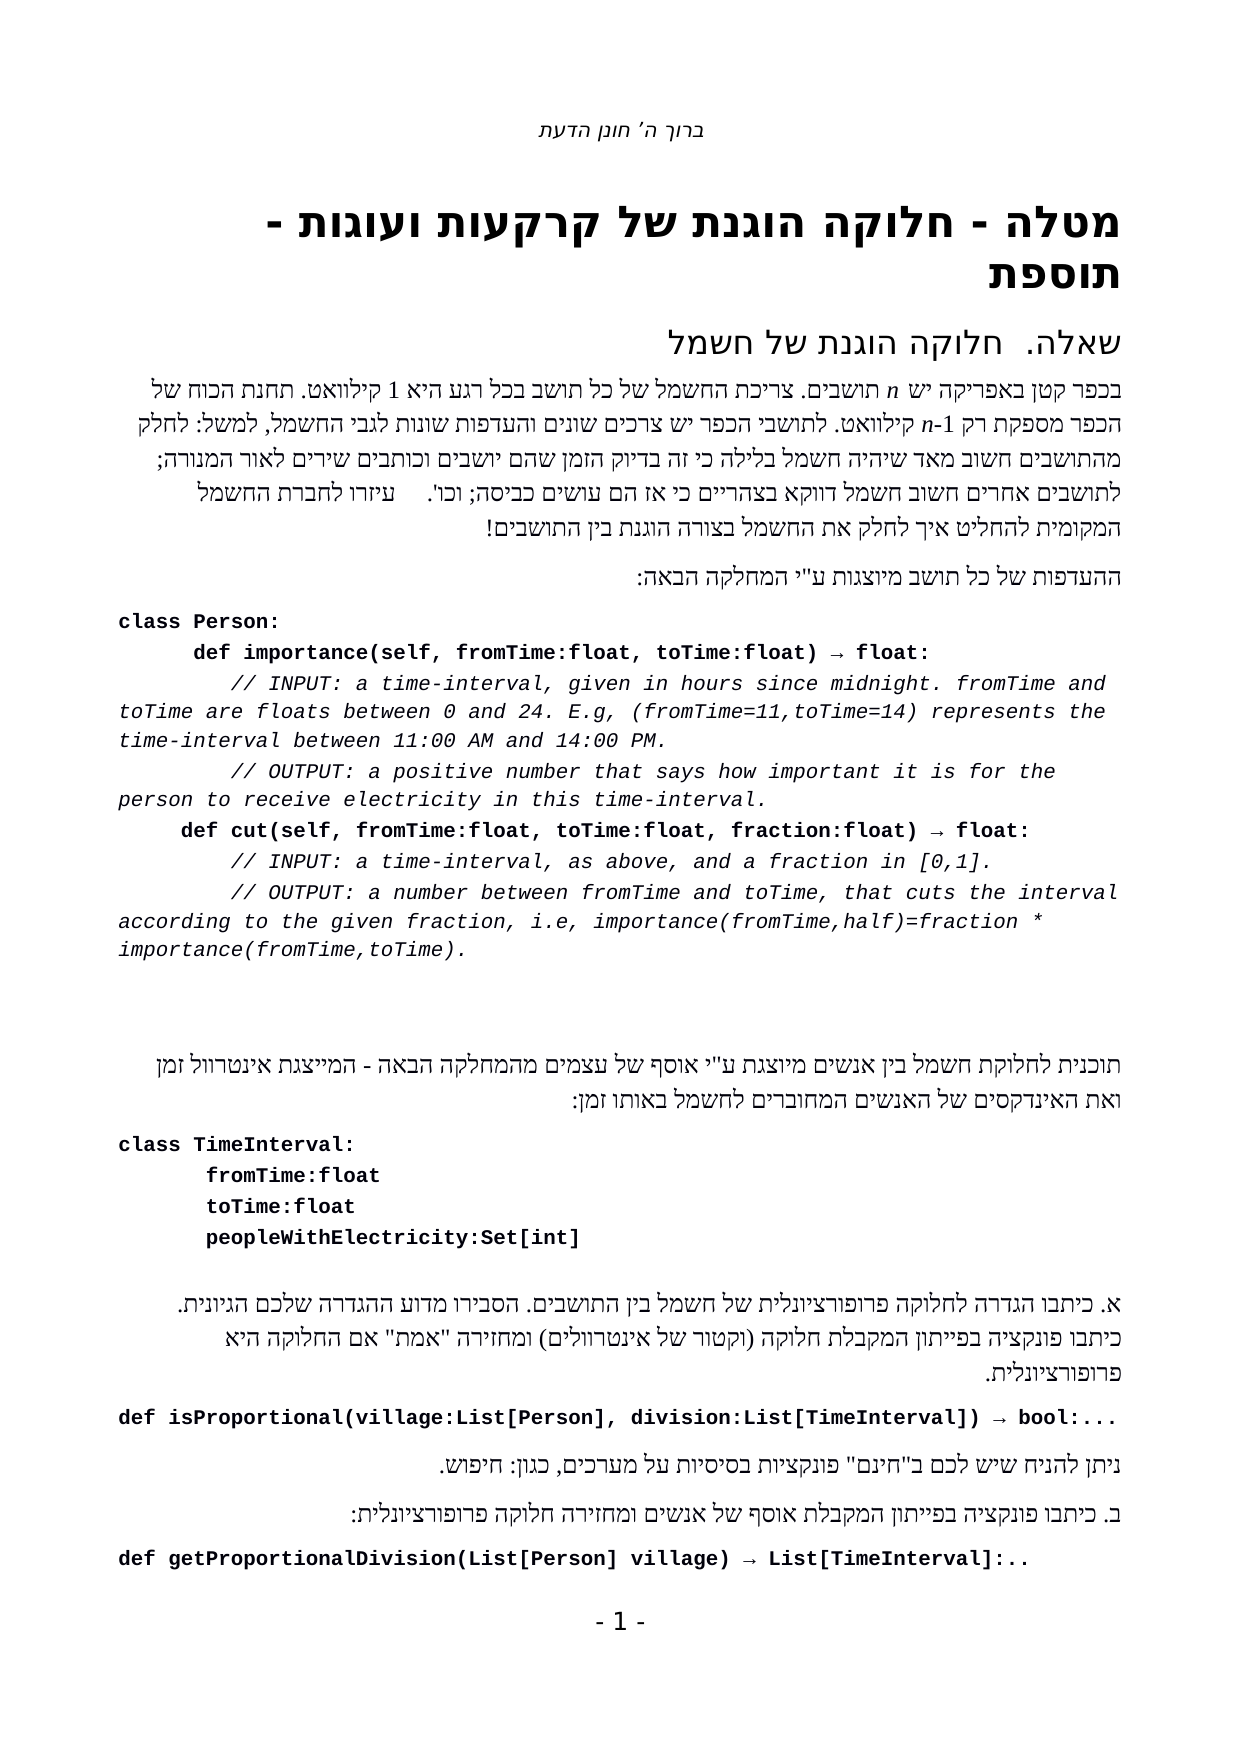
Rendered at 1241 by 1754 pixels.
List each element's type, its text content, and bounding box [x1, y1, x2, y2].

text // OUTPUT: a positive number that says how important it is for the person to receive electricity in this time-interval. [118, 761, 1122, 813]
text תוכנית לחלוקת חשמל בין אנשים מיוצגת ע"י אוסף של עצמים מהמחלקה הבאה - המייצגת אינטרוול זמן ואת האינדקסים של האנשים המחוברים לחשמל באותו זמן: [118, 1050, 1122, 1113]
subtitle שאלה. חלוקה הוגנת של חשמל [118, 324, 1122, 363]
text class Person: [118, 611, 1122, 635]
text fromTime:float [118, 1165, 1122, 1188]
text ניתן להניח שיש לכם ב"חינם" פונקציות בסיסיות על מערכים, כגון: חיפוש. [118, 1450, 1122, 1479]
text בכפר קטן באפריקה יש n תושבים. צריכת החשמל של כל תושב בכל רגע היא 1 קילוואט. תחנת הכוח של הכפר מספקת רק n-1 קילוואט. לתושבי הכפר יש צרכים שונים והעדפות שונות לגבי החשמל, למשל: לחלק מהתושבים חשוב מאד שיהיה חשמל בלילה כי זה בדיוק הזמן שהם יושבים וכותבים שירים לאור המנורה; לתושבים אחרים חשוב חשמל דווקא בצהריים כי אז הם עושים כביסה; וכו'. עיזרו לחברת החשמל המקומית להחליט איך לחלק את החשמל בצורה הוגנת בין התושבים! [118, 375, 1122, 542]
text // INPUT: a time-interval, as above, and a fraction in [0,1]. [118, 851, 1122, 875]
text def isProportional(village:List[Person], division:List[TimeInterval]) → bool:... [118, 1407, 1122, 1431]
text toTime:float [118, 1196, 1122, 1219]
text א. כיתבו הגדרה לחלוקה פרופורציונלית של חשמל בין התושבים. הסבירו מדוע ההגדרה שלכם הגיונית. כיתבו פונקציה בפייתון המקבלת חלוקה (וקטור של אינטרוולים) ומחזירה "אמת" אם החלוקה היא פרופורציונלית. [118, 1289, 1122, 1387]
text // OUTPUT: a number between fromTime and toTime, that cuts the interval according to the given fraction, i.e, importance(fromTime,half)=fraction * importance(fromTime,toTime). [118, 882, 1122, 963]
text peopleWithElectricity:Set[int] [118, 1227, 1122, 1251]
text class TimeInterval: [118, 1134, 1122, 1157]
text def importance(self, fromTime:float, toTime:float) → float: [118, 642, 1122, 666]
text ב. כיתבו פונקציה בפייתון המקבלת אוסף של אנשים ומחזירה חלוקה פרופורציונלית: [118, 1499, 1122, 1528]
text // INPUT: a time-interval, given in hours since midnight. fromTime and toTime are floats between 0 and 24. E.g, (fromTime=11,toTime=14) represents the time-interval between 11:00 AM and 14:00 PM. [118, 673, 1122, 753]
subtitle מטלה - חלוקה הוגנת של קרקעות ועוגות - תוספת [118, 197, 1122, 299]
text ההעדפות של כל תושב מיוצגות ע"י המחלקה הבאה: [118, 562, 1122, 591]
text def cut(self, fromTime:float, toTime:float, fraction:float) → float: [118, 820, 1122, 844]
text def getProportionalDivision(List[Person] village) → List[TimeInterval]:.. [118, 1548, 1122, 1572]
